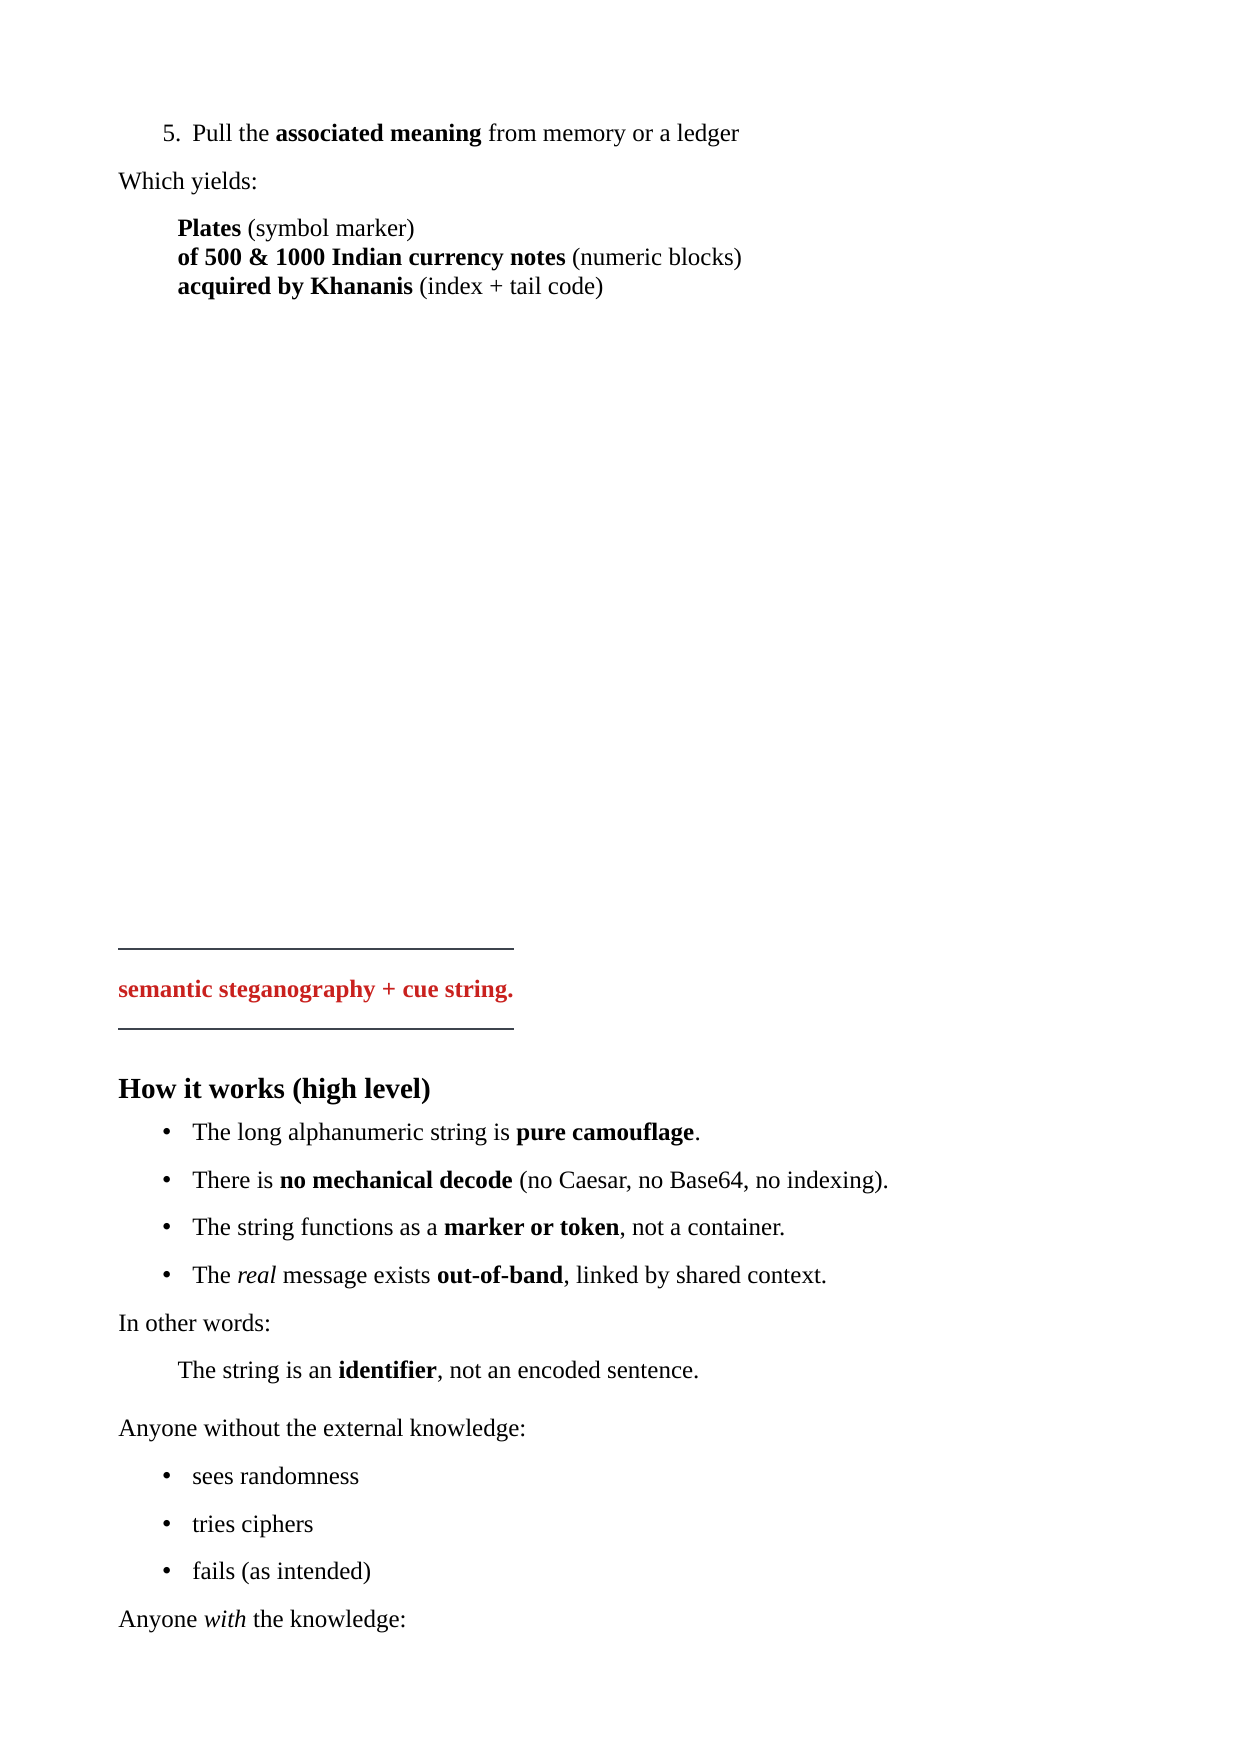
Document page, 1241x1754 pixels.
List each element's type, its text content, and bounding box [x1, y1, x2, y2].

text Anyone without the external knowledge: [118, 1413, 1122, 1442]
list The string functions as a marker or token, not a container. [162, 1212, 1122, 1241]
list tries ciphers [162, 1509, 1122, 1537]
subtitle How it works (high level) [118, 1071, 1122, 1105]
text Anyone with the knowledge: [118, 1604, 1122, 1633]
list sees randomness [162, 1461, 1122, 1490]
text Which yields: [118, 166, 1122, 194]
text In other words: [118, 1308, 1122, 1336]
list Pull the associated meaning from memory or a ledger [162, 118, 1122, 147]
list fails (as intended) [162, 1556, 1122, 1585]
list The long alphanumeric string is pure camouflage. [162, 1117, 1122, 1146]
text semantic steganography + cue string. [118, 948, 1122, 1030]
list The real message exists out-of-band, linked by shared context. [162, 1260, 1122, 1289]
text Plates (symbol marker) of 500 & 1000 Indian currency notes (numeric blocks) acquired by Khananis (index + tail code) [177, 213, 1063, 299]
list There is no mechanical decode (no Caesar, no Base64, no indexing). [162, 1165, 1122, 1193]
text The string is an identifier, not an encoded sentence. [177, 1355, 1063, 1384]
